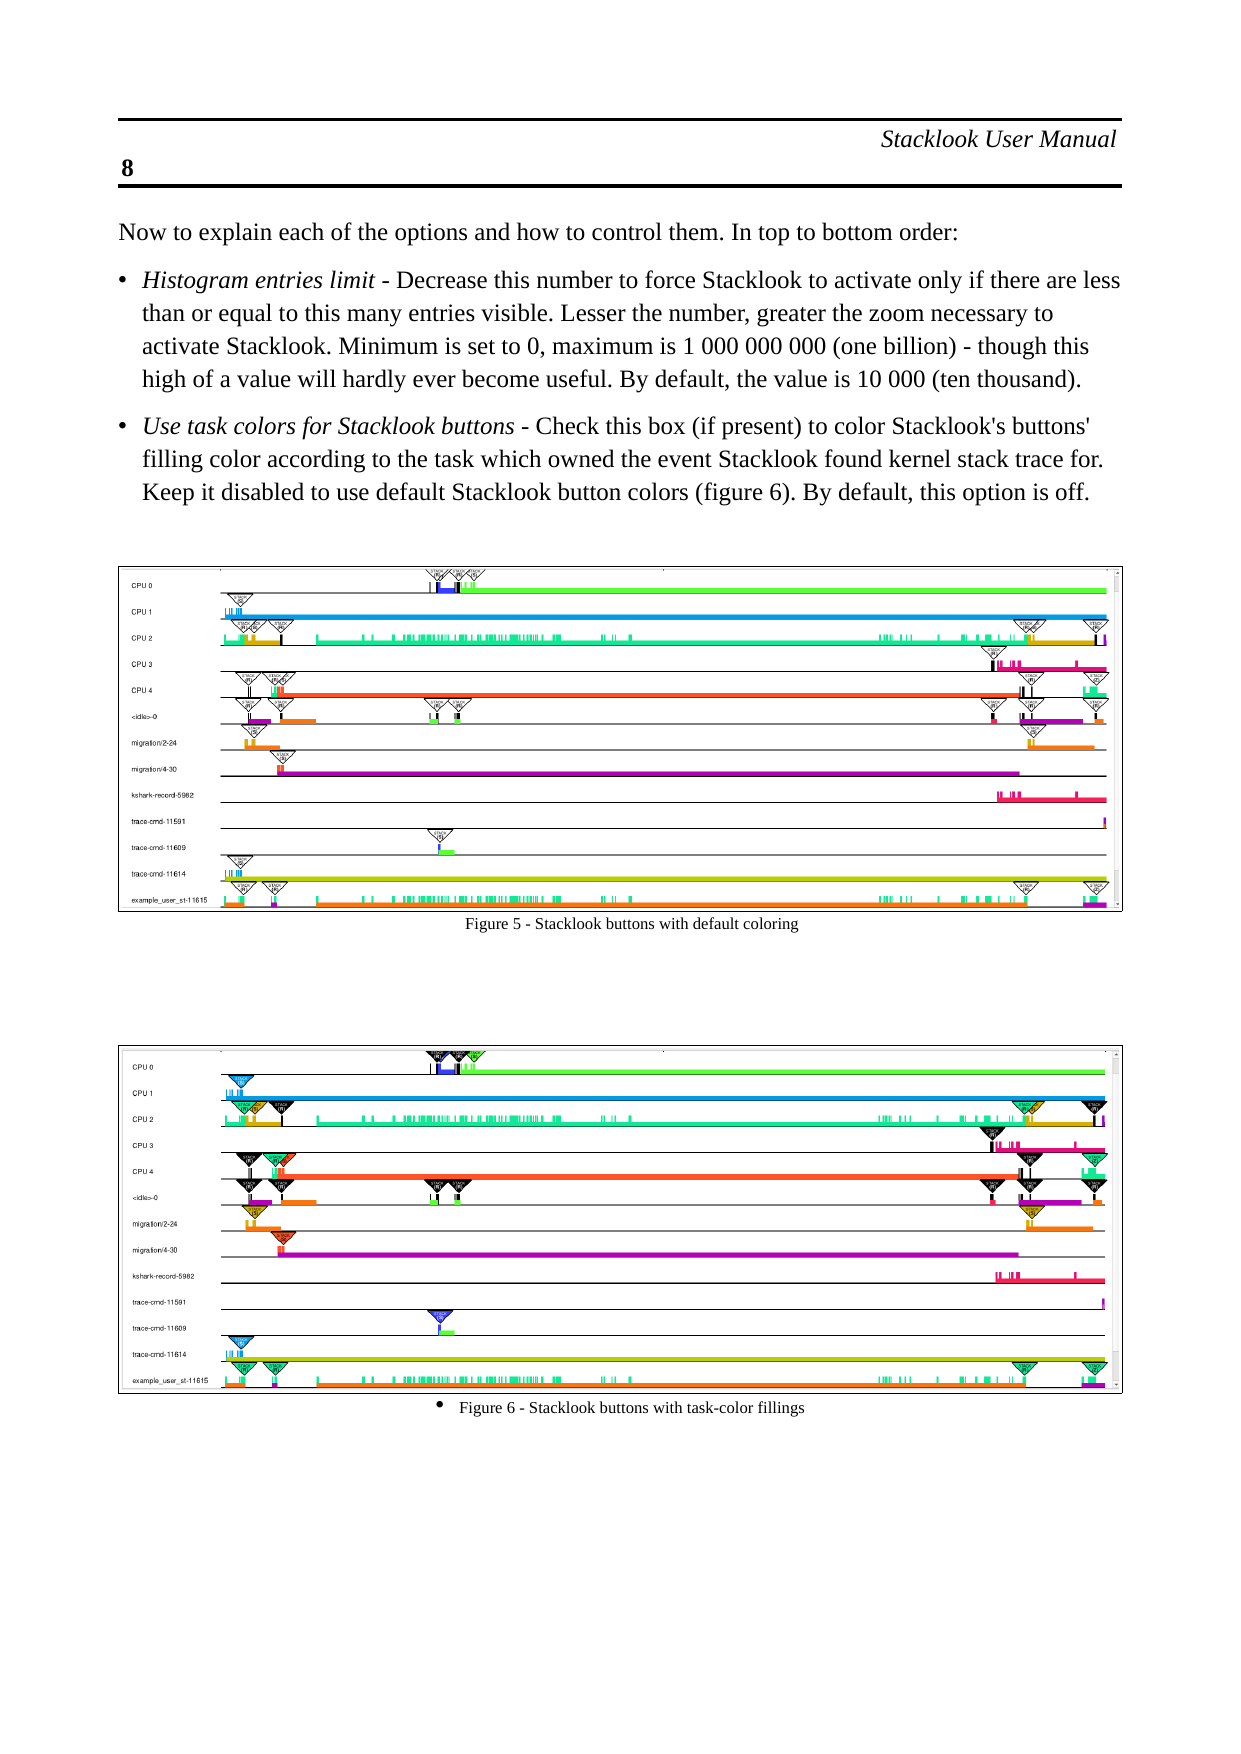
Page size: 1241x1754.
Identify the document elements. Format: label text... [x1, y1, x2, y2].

picture [121, 1048, 1119, 1390]
list Figure 6 - Stacklook buttons with task-color fillings [118, 1394, 1122, 1418]
text Now to explain each of the options and how to control them. In top to bottom order: [118, 217, 1122, 246]
list Histogram entries limit - Decrease this number to force Stacklook to activate only if there are less than or equal to this many entries visible. Lesser the number, greater the zoom necessary to activate Stacklook. Minimum is set to 0, maximum is 1 000 000 000 (one billion) - though this high of a value will hardly ever become useful. By default, the value is 10 000 (ten thousand). [118, 265, 1122, 393]
picture [121, 568, 1119, 908]
list Figure 5 - Stacklook buttons with default coloring [118, 912, 1122, 933]
list Use task colors for Stacklook buttons - Check this box (if present) to color Stacklook's buttons' filling color according to the task which owned the event Stacklook found kernel stack trace for. Keep it disabled to use default Stacklook button colors (figure 6). By default, this option is off. [118, 411, 1122, 506]
list [119, 567, 1122, 911]
